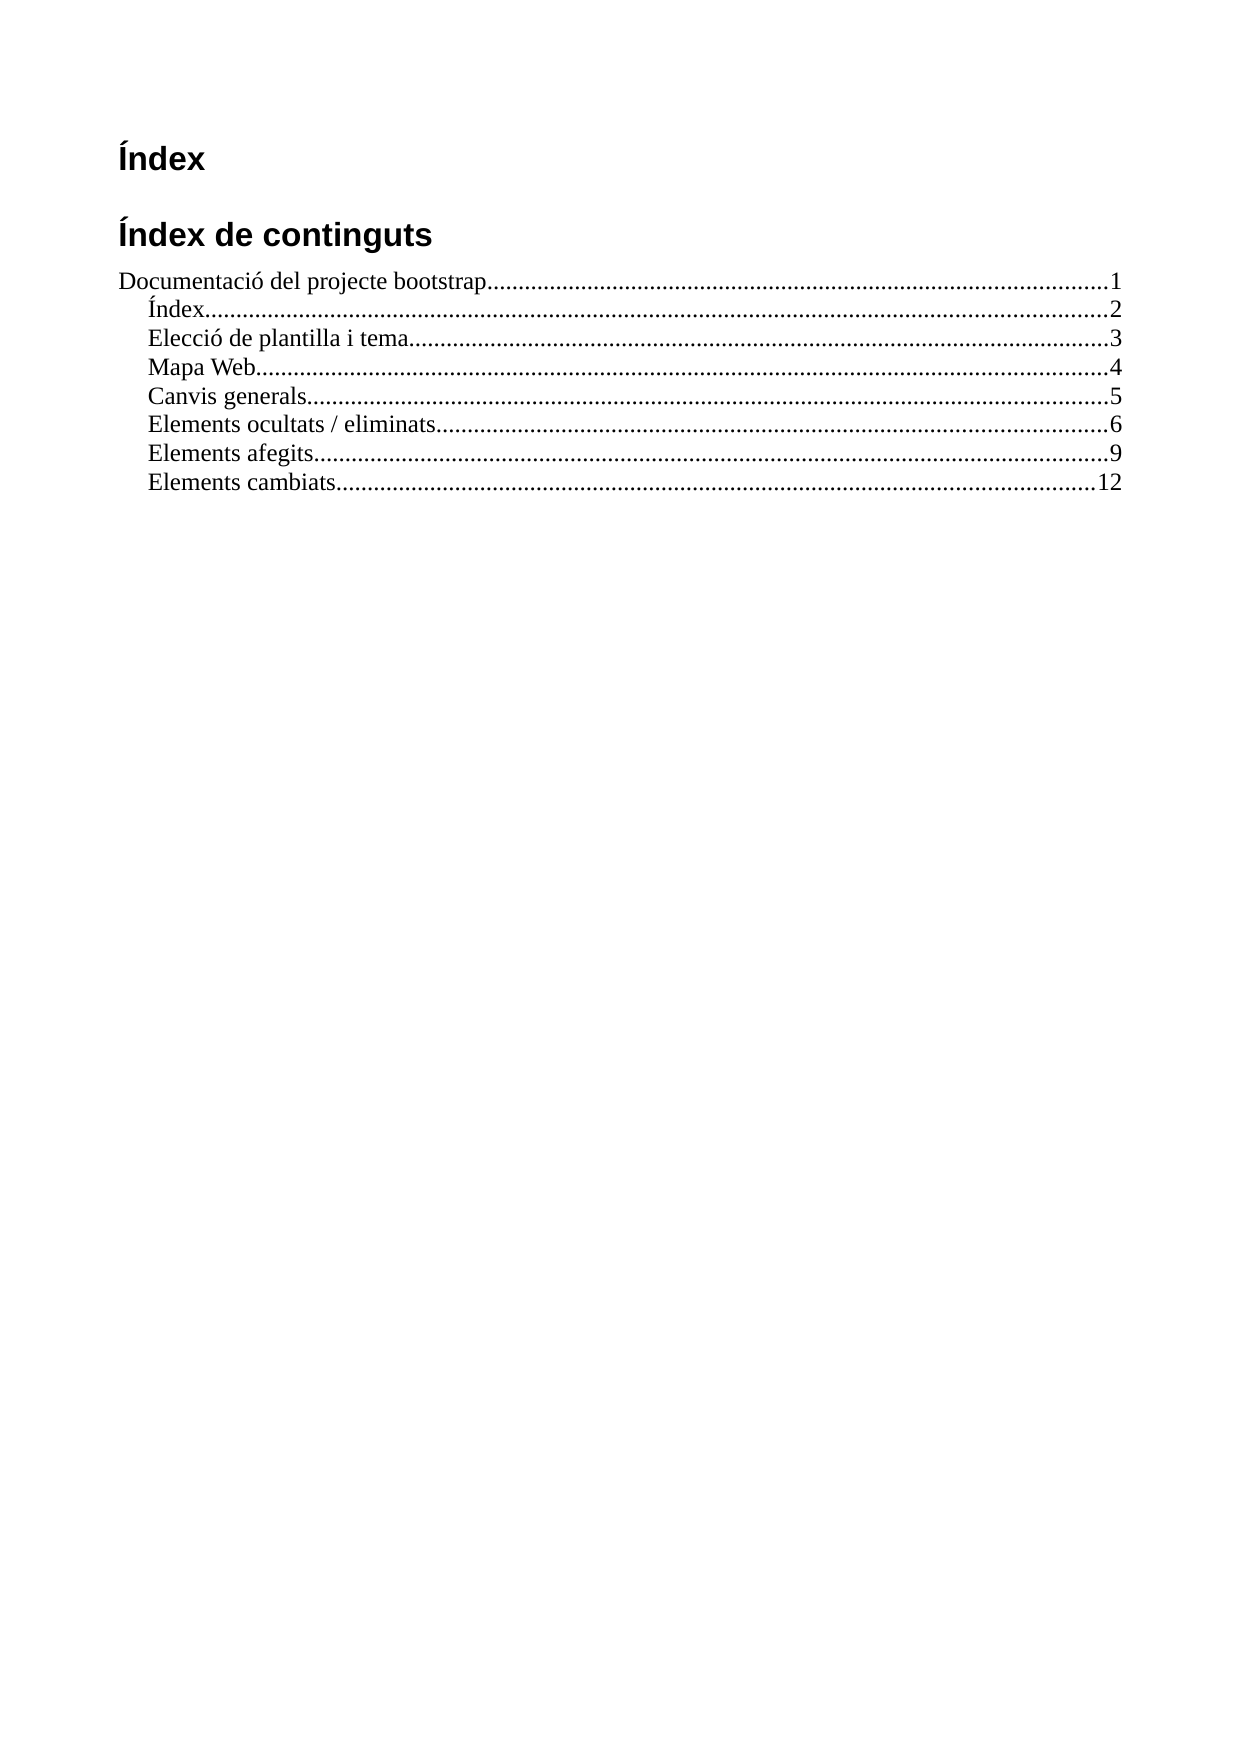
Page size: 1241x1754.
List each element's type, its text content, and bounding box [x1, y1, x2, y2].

subtitle Índex [118, 139, 1122, 177]
text Elements cambiats 12 [148, 467, 1122, 496]
text Documentació del projecte bootstrap 1 [118, 266, 1122, 294]
subtitle Índex de continguts [118, 215, 1122, 253]
text Mapa Web 4 [148, 352, 1122, 381]
text Elecció de plantilla i tema 3 [148, 323, 1122, 352]
text Elements ocultats / eliminats 6 [148, 409, 1122, 438]
text Índex 2 [148, 294, 1122, 323]
text Elements afegits 9 [148, 438, 1122, 467]
text Canvis generals 5 [148, 381, 1122, 409]
